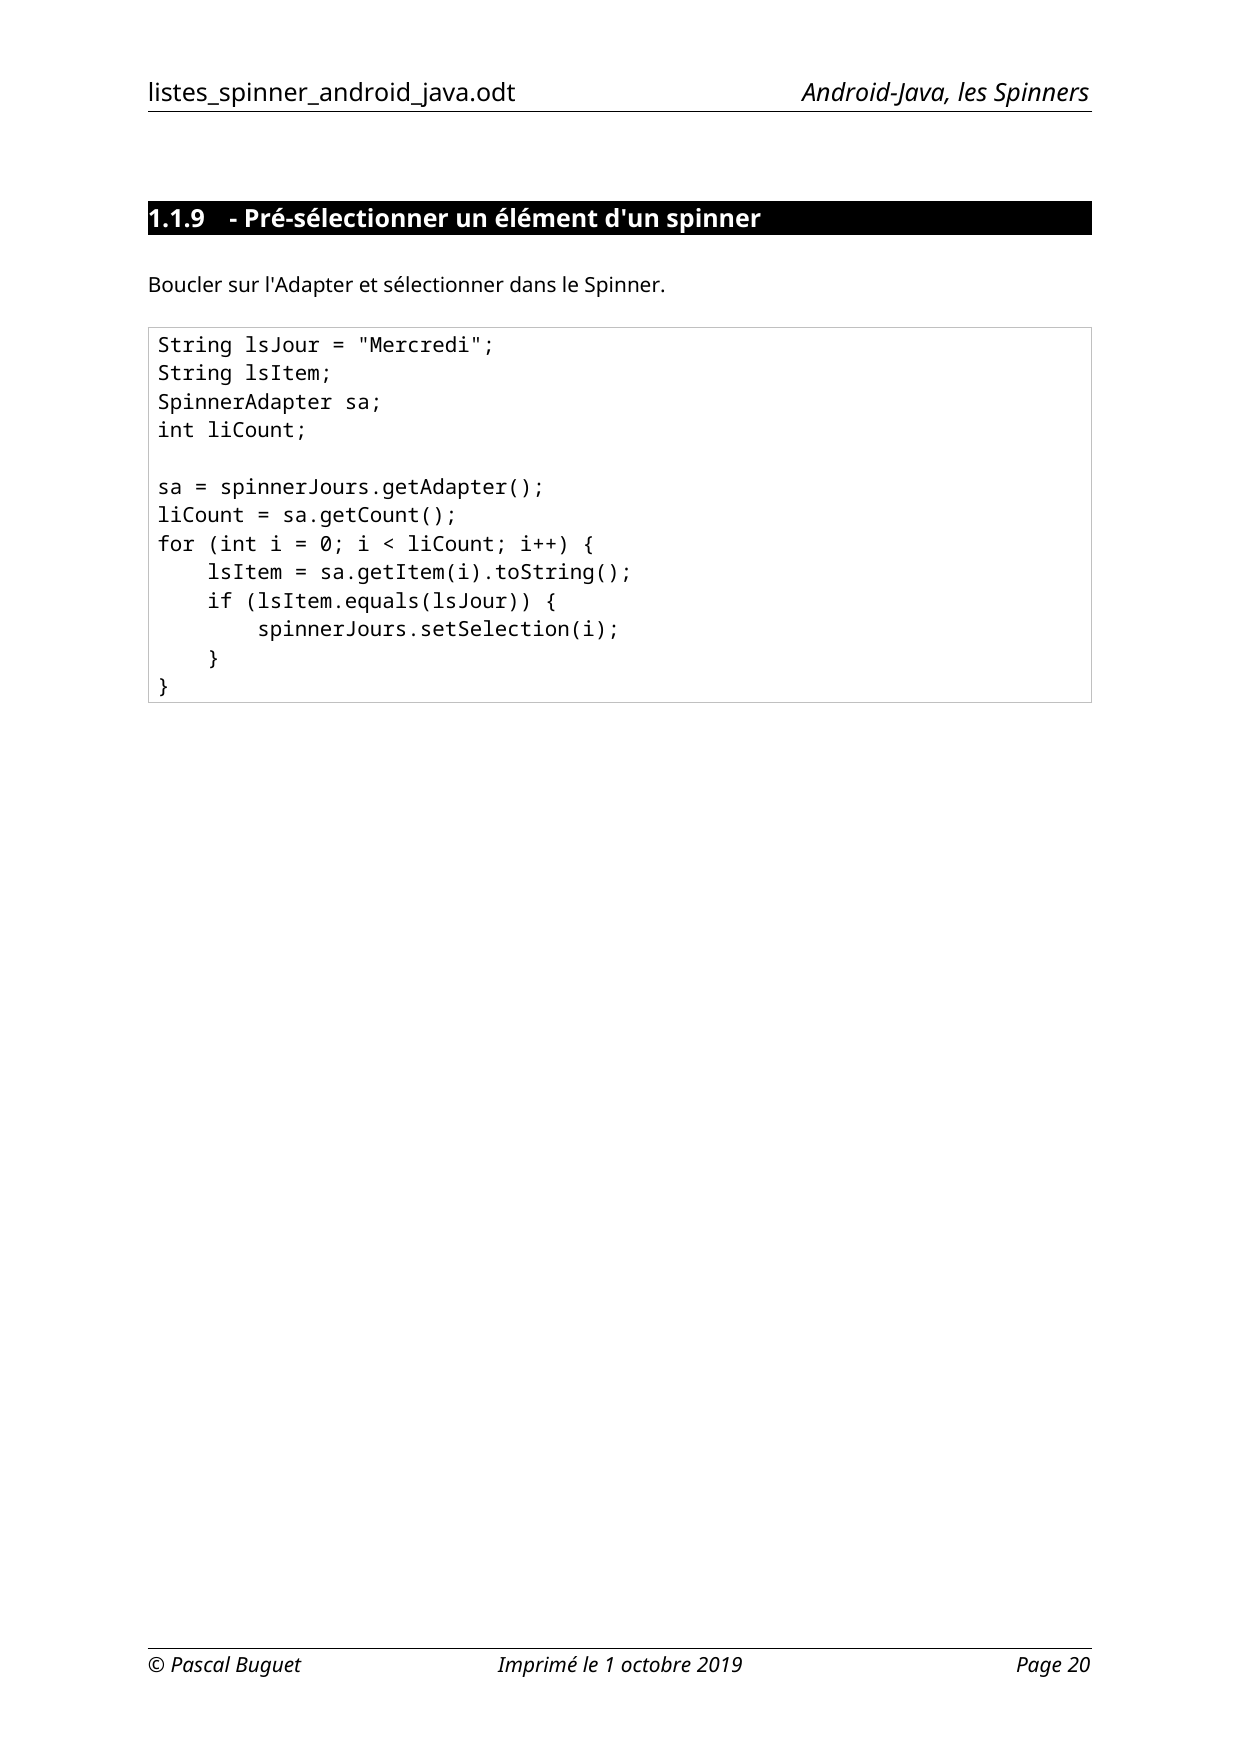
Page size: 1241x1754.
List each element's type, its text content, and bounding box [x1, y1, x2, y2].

text Boucler sur l'Adapter et sélectionner dans le Spinner. [148, 270, 1092, 298]
text lsItem = sa.getItem(i).toString(); [149, 554, 1091, 583]
text liCount = sa.getCount(); [149, 497, 1091, 526]
text sa = spinnerJours.getAdapter(); [149, 469, 1091, 497]
text String lsJour = "Mercredi"; [149, 328, 1091, 355]
text SpinnerAdapter sa; [149, 384, 1091, 412]
text int liCount; [149, 412, 1091, 441]
text if (lsItem.equals(lsJour)) { [149, 583, 1091, 611]
text } [149, 639, 1091, 668]
text spinnerJours.setSelection(i); [149, 611, 1091, 639]
text String lsItem; [149, 355, 1091, 384]
subtitle - Pré-sélectionner un élément d'un spinner [148, 201, 1092, 235]
text } [149, 668, 1091, 702]
text for (int i = 0; i < liCount; i++) { [149, 526, 1091, 554]
